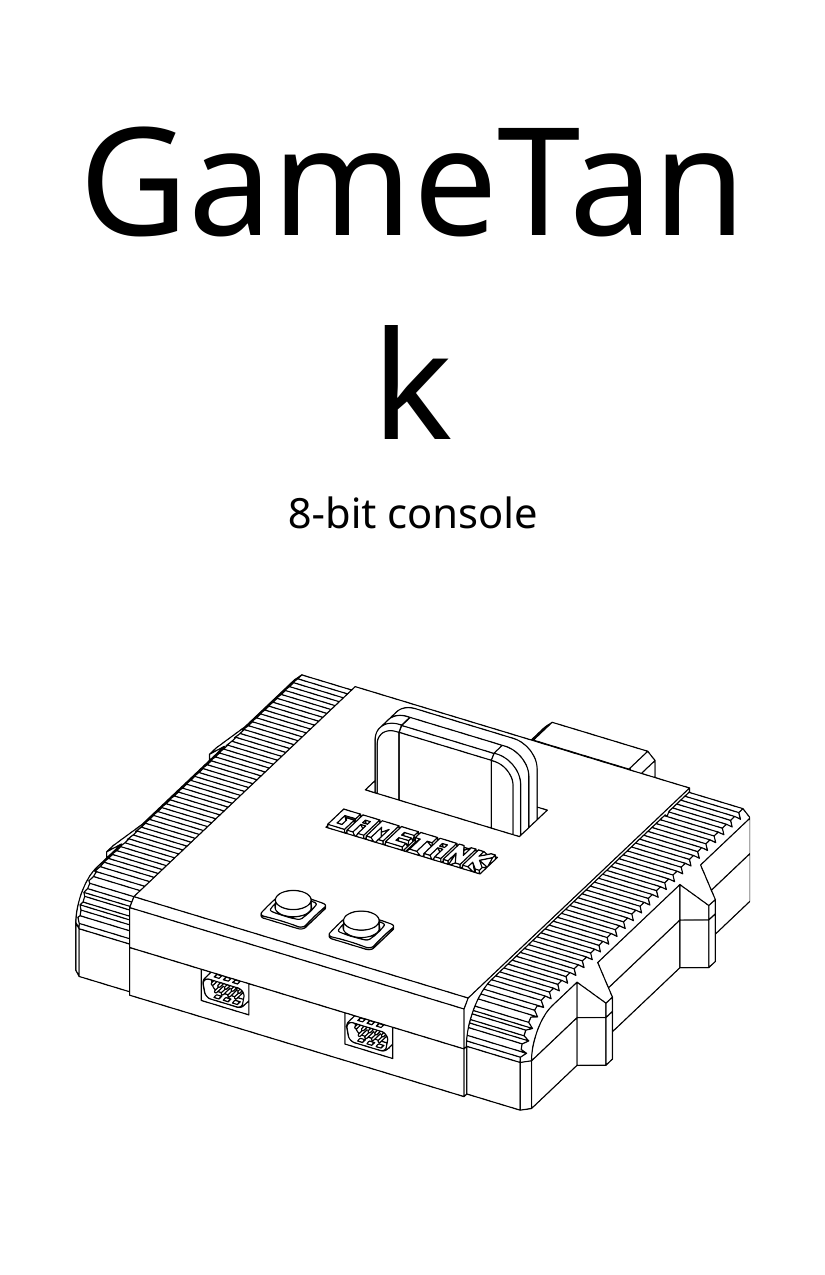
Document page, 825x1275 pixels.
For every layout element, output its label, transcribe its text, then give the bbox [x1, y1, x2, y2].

text GameTank [75, 75, 750, 483]
text 8-bit console [75, 483, 750, 540]
picture [75, 674, 750, 1111]
